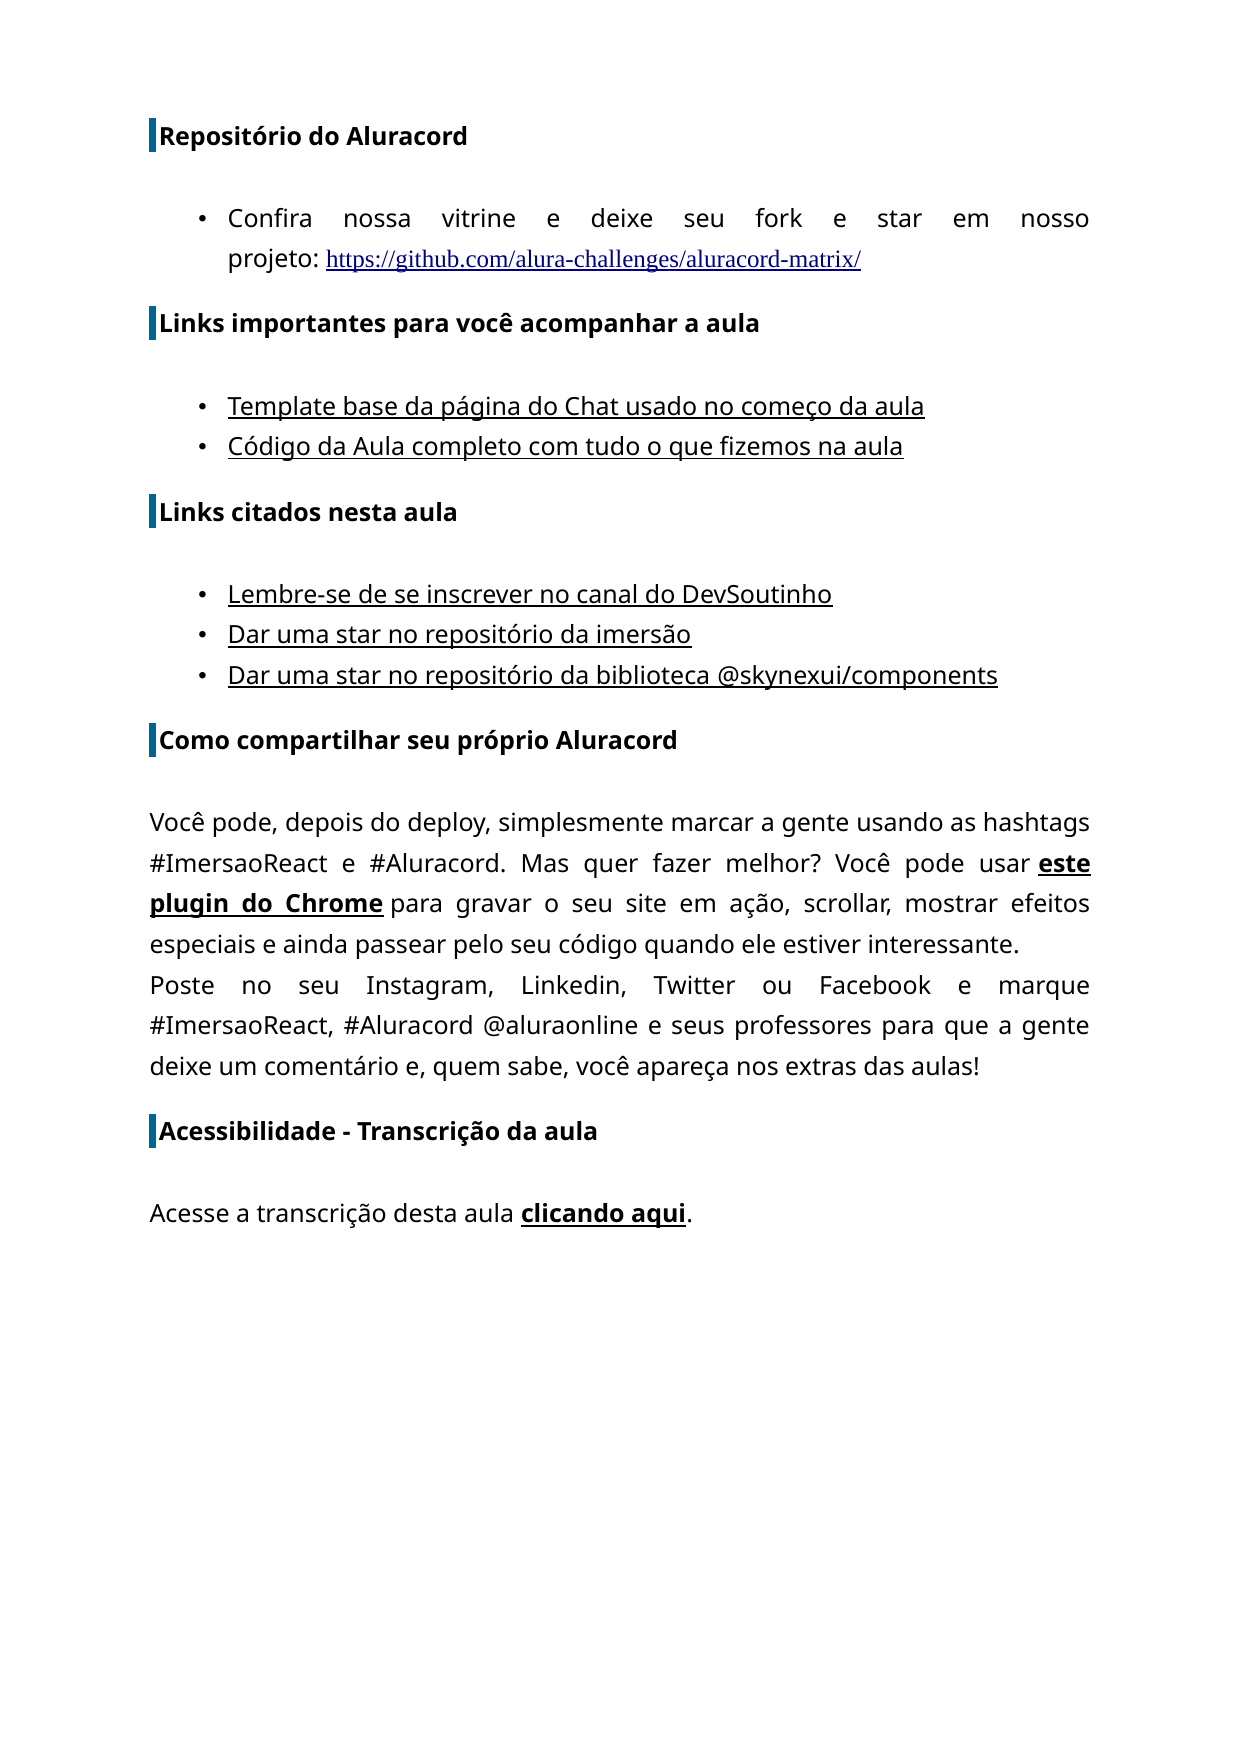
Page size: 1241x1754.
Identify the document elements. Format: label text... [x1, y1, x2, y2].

list Lembre-se de se inscrever no canal do DevSoutinho [198, 570, 1091, 610]
subtitle Links importantes para você acompanhar a aula [156, 306, 1091, 340]
list Template base da página do Chat usado no começo da aula [198, 382, 1091, 422]
subtitle Repositório do Aluracord [156, 118, 1091, 152]
subtitle Como compartilhar seu próprio Aluracord [156, 723, 1091, 757]
list Confira nossa vitrine e deixe seu fork e star em nosso projeto: https://github.com/alura-challenges/aluracord-matrix/ [198, 194, 1091, 275]
subtitle Links citados nesta aula [156, 494, 1091, 528]
list Dar uma star no repositório da biblioteca @skynexui/components [198, 651, 1091, 692]
text Acesse a transcrição desta aula clicando aqui. [149, 1189, 1091, 1230]
text Você pode, depois do deploy, simplesmente marcar a gente usando as hashtags #ImersaoReact e #Aluracord. Mas quer fazer melhor? Você pode usar este plugin do Chrome para gravar o seu site em ação, scrollar, mostrar efeitos especiais e ainda passear pelo seu código quando ele estiver interessante. [149, 798, 1091, 961]
list Código da Aula completo com tudo o que fizemos na aula [198, 422, 1091, 463]
subtitle Acessibilidade - Transcrição da aula [156, 1114, 1091, 1148]
text Poste no seu Instagram, Linkedin, Twitter ou Facebook e marque #ImersaoReact, #Aluracord @aluraonline e seus professores para que a gente deixe um comentário e, quem sabe, você apareça nos extras das aulas! [149, 961, 1091, 1083]
list Dar uma star no repositório da imersão [198, 610, 1091, 651]
